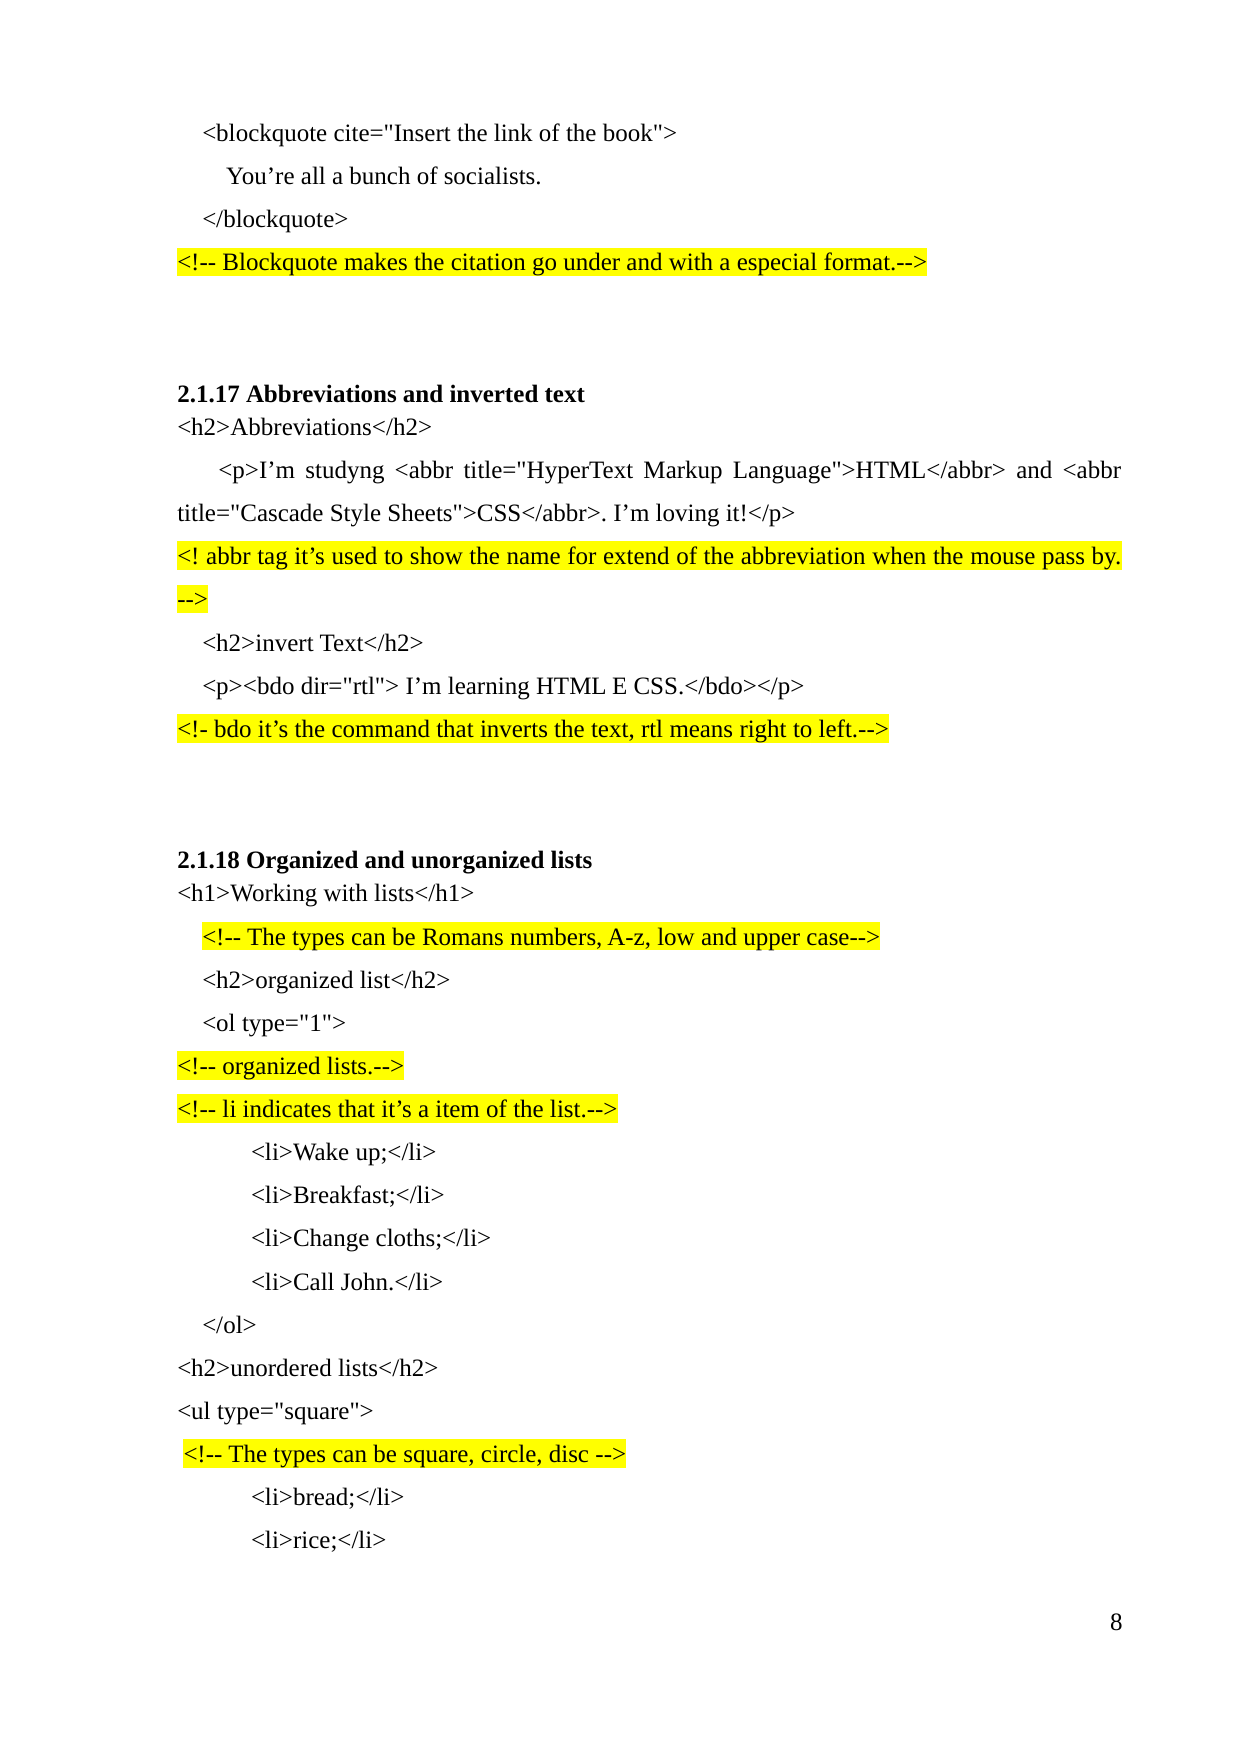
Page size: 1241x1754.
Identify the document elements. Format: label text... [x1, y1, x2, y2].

text <li>Change cloths;</li> [177, 1223, 1122, 1252]
text <h2>unordered lists</h2> [177, 1353, 1122, 1382]
text <ul type="square"> [177, 1396, 1122, 1425]
text <li>Breakfast;</li> [177, 1180, 1122, 1209]
text <li>Wake up;</li> [177, 1137, 1122, 1166]
text </ol> [177, 1310, 1122, 1338]
text <!- bdo it’s the command that inverts the text, rtl means right to left.--> [177, 714, 1122, 743]
subtitle Organized and unorganized lists [177, 846, 1122, 874]
text <li>Call John.</li> [177, 1267, 1122, 1295]
text <!-- The types can be Romans numbers, A-z, low and upper case--> [177, 922, 1122, 950]
text <!-- The types can be square, circle, disc --> [177, 1439, 1122, 1468]
text <h2>Abbreviations</h2> [177, 412, 1122, 441]
text <li>bread;</li> [177, 1482, 1122, 1511]
text <!-- Blockquote makes the citation go under and with a especial format.--> [177, 247, 1122, 276]
text <li>rice;</li> [177, 1525, 1122, 1554]
text <ol type="1"> [177, 1008, 1122, 1037]
text <h2>invert Text</h2> [177, 628, 1122, 656]
text </blockquote> [177, 204, 1122, 233]
text <h2>organized list</h2> [177, 965, 1122, 993]
text <!-- organized lists.--> [177, 1051, 1122, 1080]
text <h1>Working with lists</h1> [177, 878, 1122, 907]
text <blockquote cite="Insert the link of the book"> [177, 118, 1122, 147]
text <p><bdo dir="rtl"> I’m learning HTML E CSS.</bdo></p> [177, 671, 1122, 699]
text <p>I’m studyng <abbr title="HyperText Markup Language">HTML</abbr> and <abbr title="Cascade Style Sheets">CSS</abbr>. I’m loving it!</p> [177, 455, 1122, 527]
text <! abbr tag it’s used to show the name for extend of the abbreviation when the mouse pass by. --> [177, 541, 1122, 613]
subtitle Abbreviations and inverted text [177, 379, 1122, 408]
text <!-- li indicates that it’s a item of the list.--> [177, 1094, 1122, 1123]
text You’re all a bunch of socialists. [177, 161, 1122, 190]
